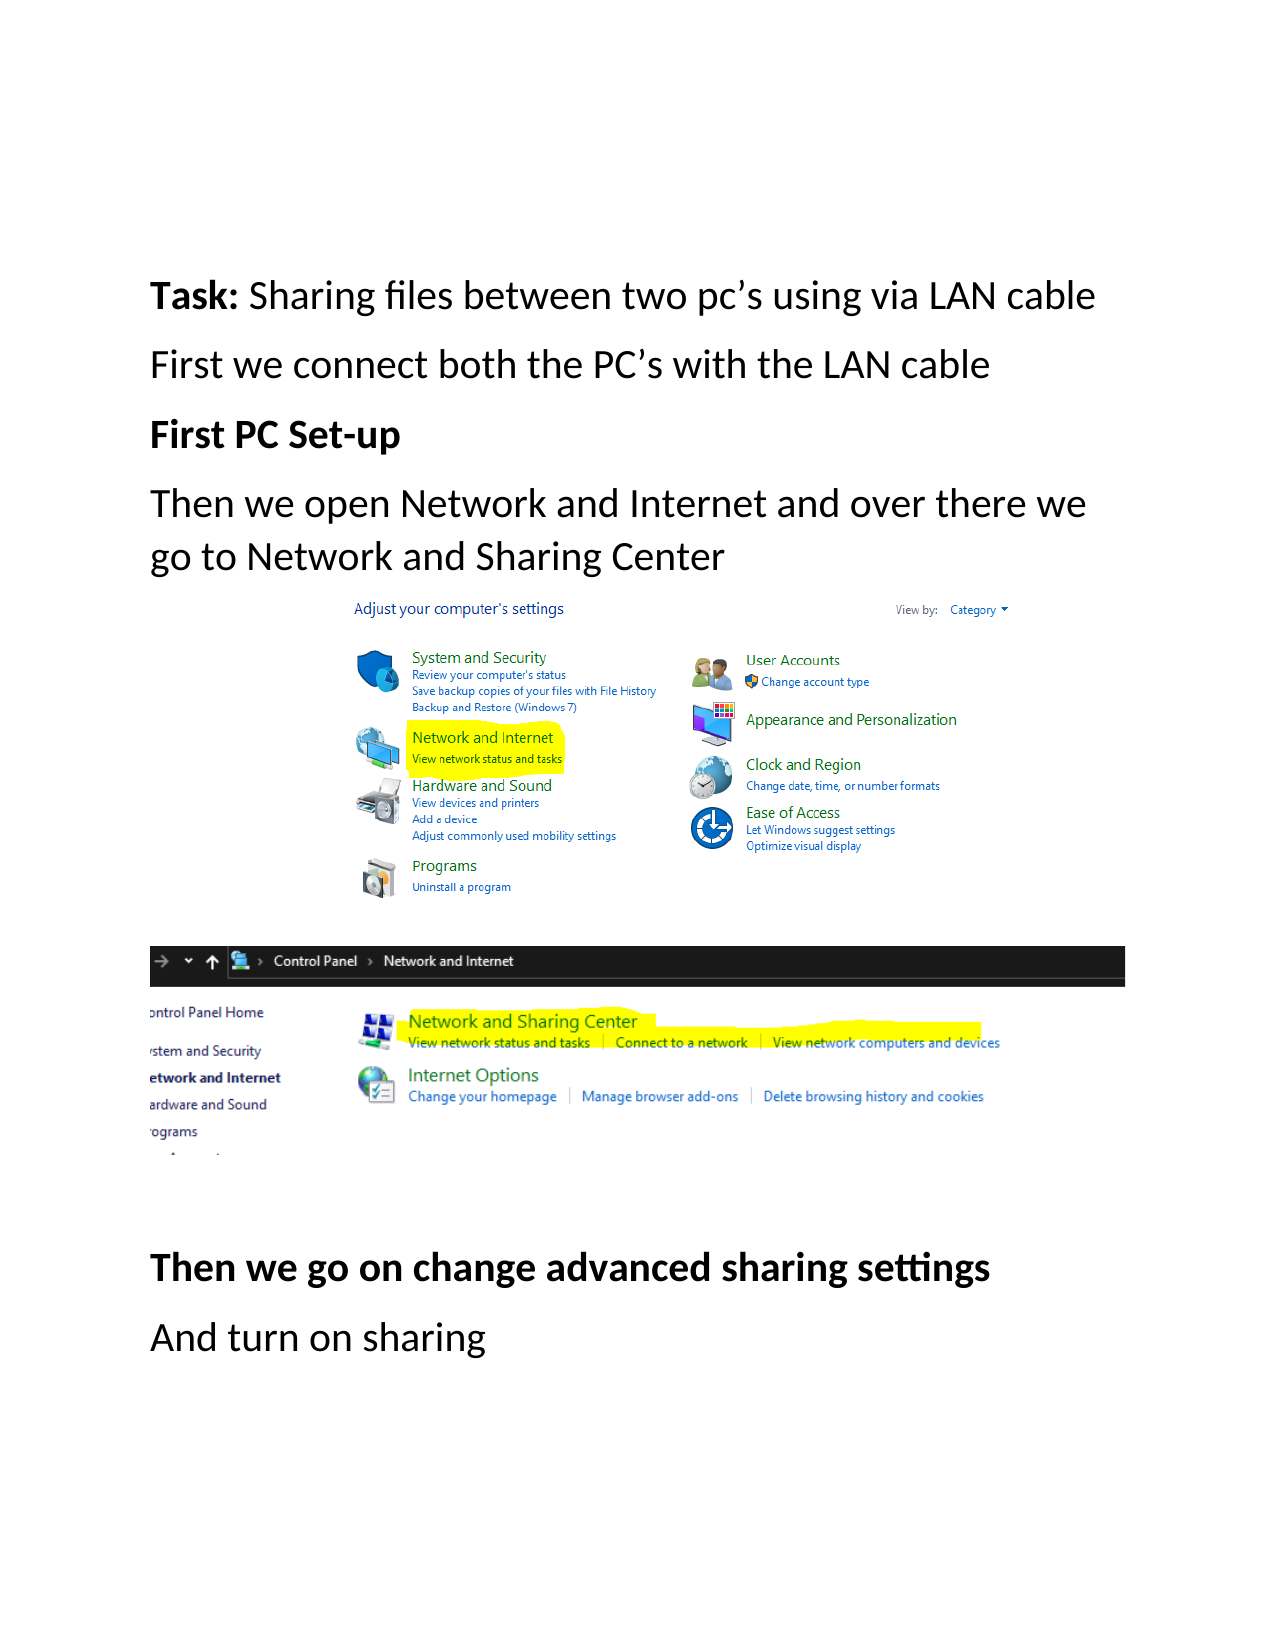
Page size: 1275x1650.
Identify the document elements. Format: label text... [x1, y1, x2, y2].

text Then we open Network and Internet and over there we go to Network and Sharing Center [150, 477, 1125, 581]
text First we connect both the PC’s with the LAN cable [150, 338, 1125, 389]
picture [150, 946, 1125, 1155]
picture [150, 599, 1125, 929]
text Task: Sharing files between two pc’s using via LAN cable [150, 269, 1125, 319]
text And turn on sharing [150, 1311, 1125, 1362]
text First PC Set-up [150, 408, 1125, 458]
text Then we go on change advanced sharing settings [150, 1241, 1125, 1292]
